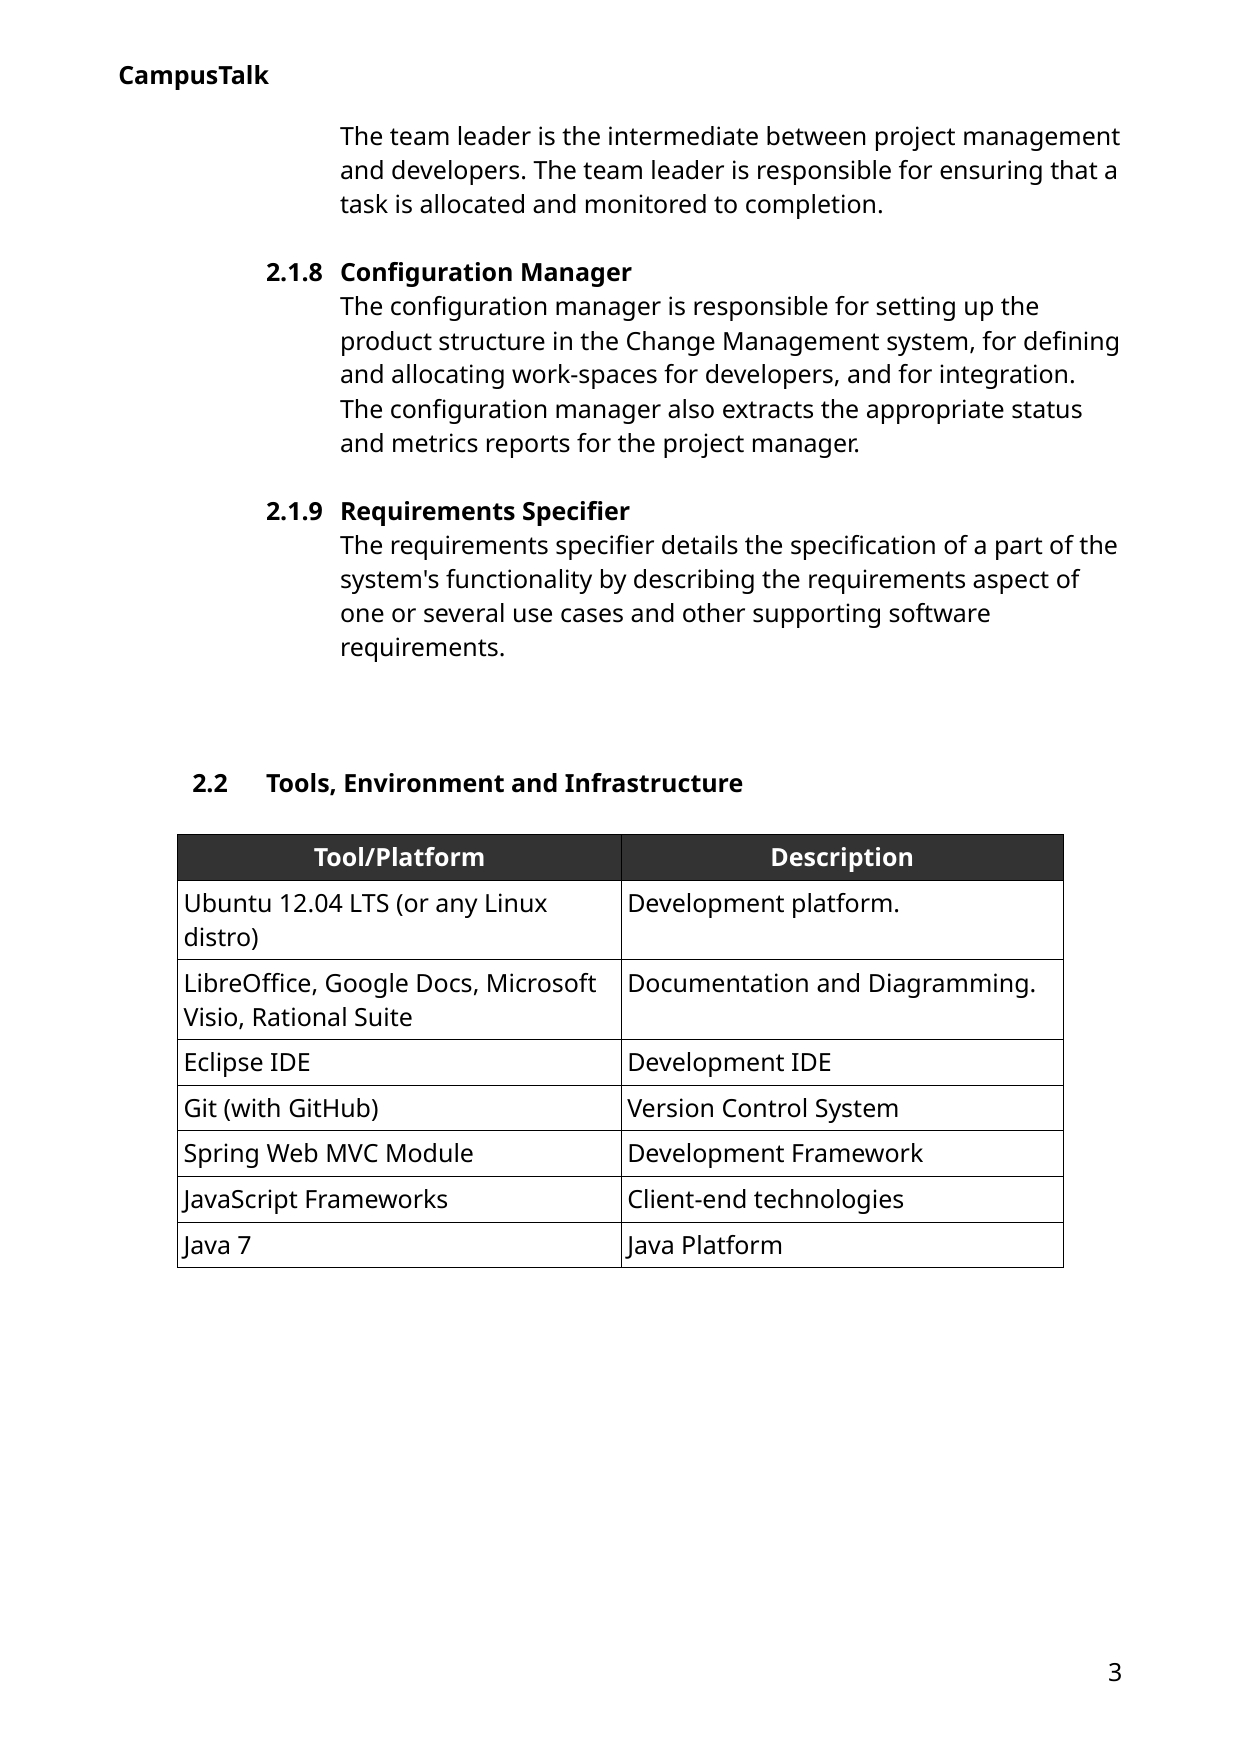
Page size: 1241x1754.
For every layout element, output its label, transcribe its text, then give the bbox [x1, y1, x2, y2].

list The team leader is the intermediate between project management and developers. The team leader is responsible for ensuring that a task is allocated and monitored to completion. [340, 119, 1122, 221]
table_cell Development IDE [622, 1040, 1063, 1085]
table_header Tool/Platform [178, 835, 621, 880]
text 2.2 Tools, Environment and Infrastructure [192, 766, 1122, 800]
table_cell Version Control System [622, 1086, 1063, 1130]
table_cell Java 7 [178, 1223, 621, 1267]
table_cell Documentation and Diagramming. [622, 960, 1063, 1039]
table_cell Client-end technologies [622, 1177, 1063, 1222]
table_cell JavaScript Frameworks [178, 1177, 621, 1222]
list Requirements Specifier [266, 493, 1122, 527]
table_cell Java Platform [622, 1223, 1063, 1267]
table_cell Git (with GitHub) [178, 1086, 621, 1130]
table_cell Development platform. [622, 881, 1063, 959]
table_cell Development Framework [622, 1131, 1063, 1176]
table_cell Ubuntu 12.04 LTS (or any Linux distro) [178, 881, 621, 959]
list The configuration manager is responsible for setting up the product structure in the Change Management system, for defining and allocating work-spaces for developers, and for integration. The configuration manager also extracts the appropriate status and metrics reports for the project manager. [340, 289, 1122, 459]
list Configuration Manager [266, 255, 1122, 289]
table_header Description [622, 835, 1063, 880]
list The requirements specifier details the specification of a part of the system's functionality by describing the requirements aspect of one or several use cases and other supporting software requirements. [340, 527, 1122, 664]
table_cell LibreOffice, Google Docs, Microsoft Visio, Rational Suite [178, 960, 621, 1039]
table_cell Spring Web MVC Module [178, 1131, 621, 1176]
table_cell Eclipse IDE [178, 1040, 621, 1085]
